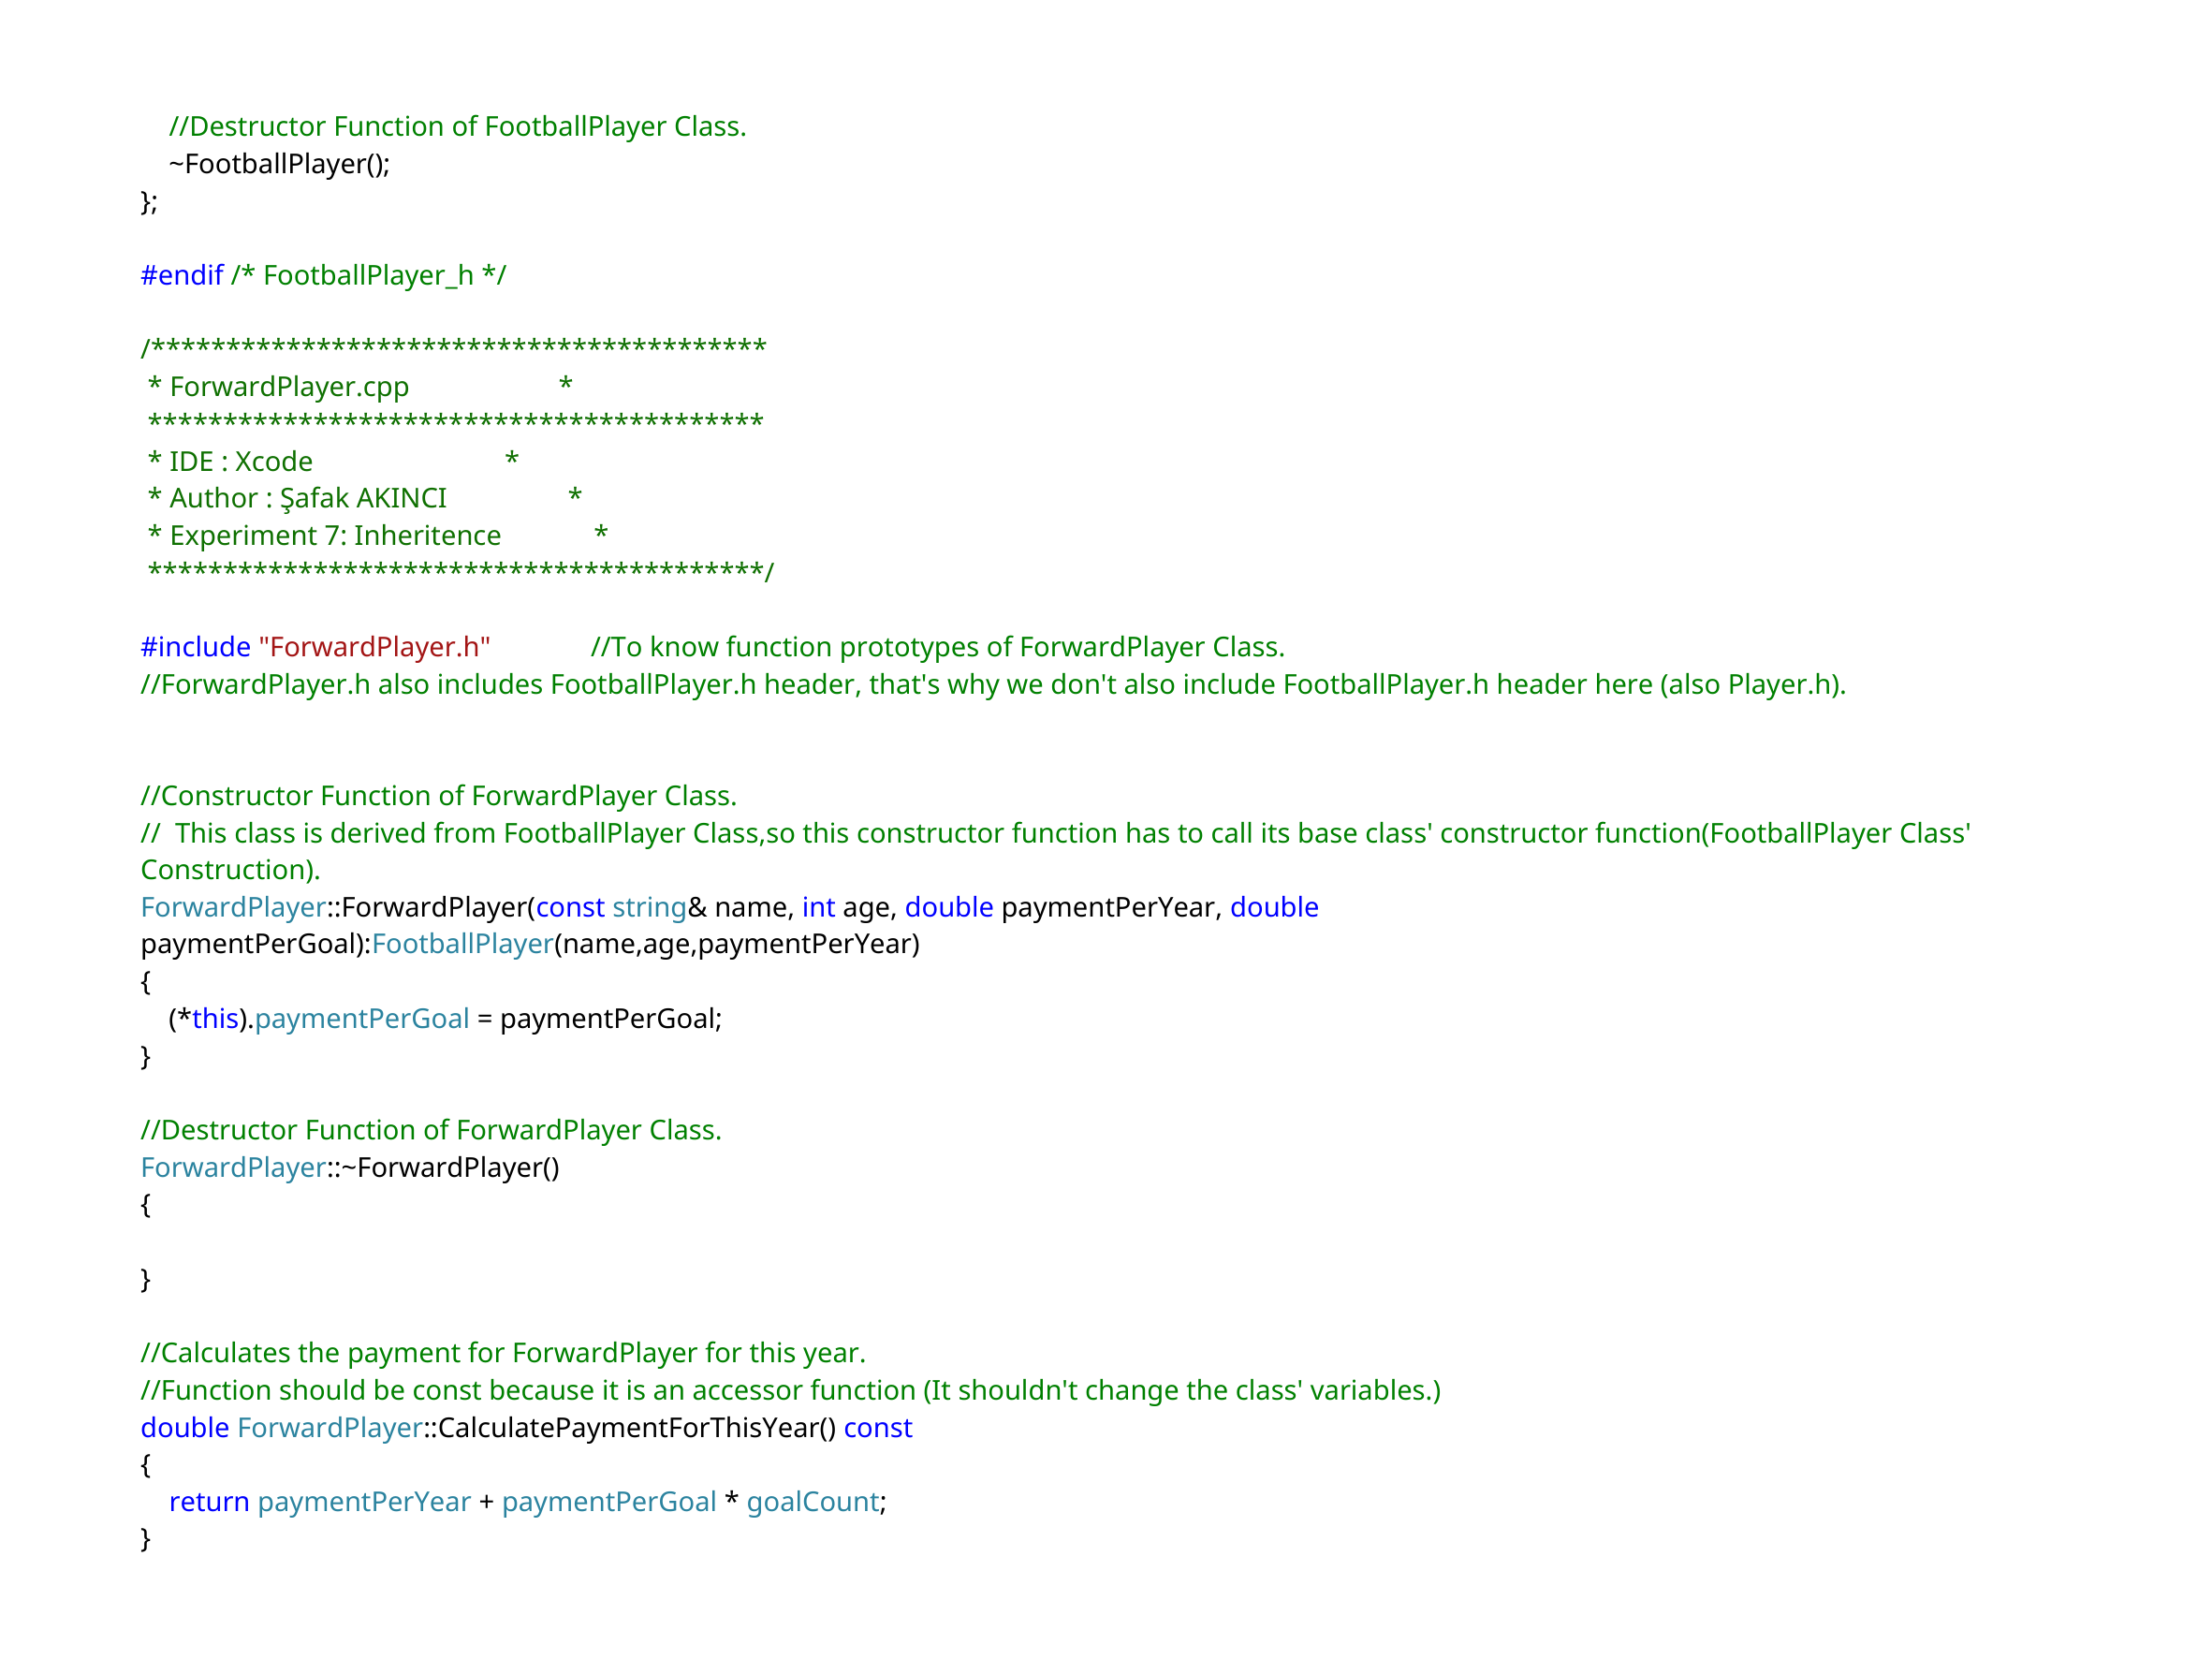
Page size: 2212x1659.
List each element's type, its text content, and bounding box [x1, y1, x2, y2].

text //ForwardPlayer.h also includes FootballPlayer.h header, that's why we don't also include FootballPlayer.h header here (also Player.h). [140, 665, 2071, 702]
text * Experiment 7: Inheritence * [140, 516, 2071, 553]
text double ForwardPlayer::CalculatePaymentForThisYear() const [140, 1408, 2071, 1445]
text //Destructor Function of ForwardPlayer Class. [140, 1110, 2071, 1148]
text ~FootballPlayer(); [140, 144, 2071, 182]
text //Calculates the payment for ForwardPlayer for this year. [140, 1333, 2071, 1371]
text } [140, 1259, 2071, 1297]
text #include "ForwardPlayer.h" //To know function prototypes of ForwardPlayer Class. [140, 627, 2071, 665]
text #endif /* FootballPlayer_h */ [140, 256, 2071, 293]
text //Destructor Function of FootballPlayer Class. [140, 108, 2071, 144]
text ForwardPlayer::~ForwardPlayer() [140, 1148, 2071, 1185]
text { [140, 1445, 2071, 1482]
text // This class is derived from FootballPlayer Class,so this constructor function has to call its base class' constructor function(FootballPlayer Class' Construction). [140, 814, 2071, 888]
text //Constructor Function of ForwardPlayer Class. [140, 776, 2071, 814]
text * IDE : Xcode * [140, 442, 2071, 479]
text return paymentPerYear + paymentPerGoal * goalCount; [140, 1482, 2071, 1520]
text //Function should be const because it is an accessor function (It shouldn't change the class' variables.) [140, 1371, 2071, 1408]
text ForwardPlayer::ForwardPlayer(const string& name, int age, double paymentPerYear, double paymentPerGoal):FootballPlayer(name,age,paymentPerYear) [140, 888, 2071, 962]
text }; [140, 182, 2071, 219]
text * Author : Şafak AKINCI * [140, 479, 2071, 516]
text *****************************************/ [140, 553, 2071, 591]
text (*this).paymentPerGoal = paymentPerGoal; [140, 999, 2071, 1036]
text { [140, 1185, 2071, 1222]
text * ForwardPlayer.cpp * [140, 367, 2071, 404]
text } [140, 1036, 2071, 1074]
text } [140, 1520, 2071, 1556]
text ***************************************** [140, 404, 2071, 442]
text { [140, 962, 2071, 999]
text /***************************************** [140, 330, 2071, 367]
